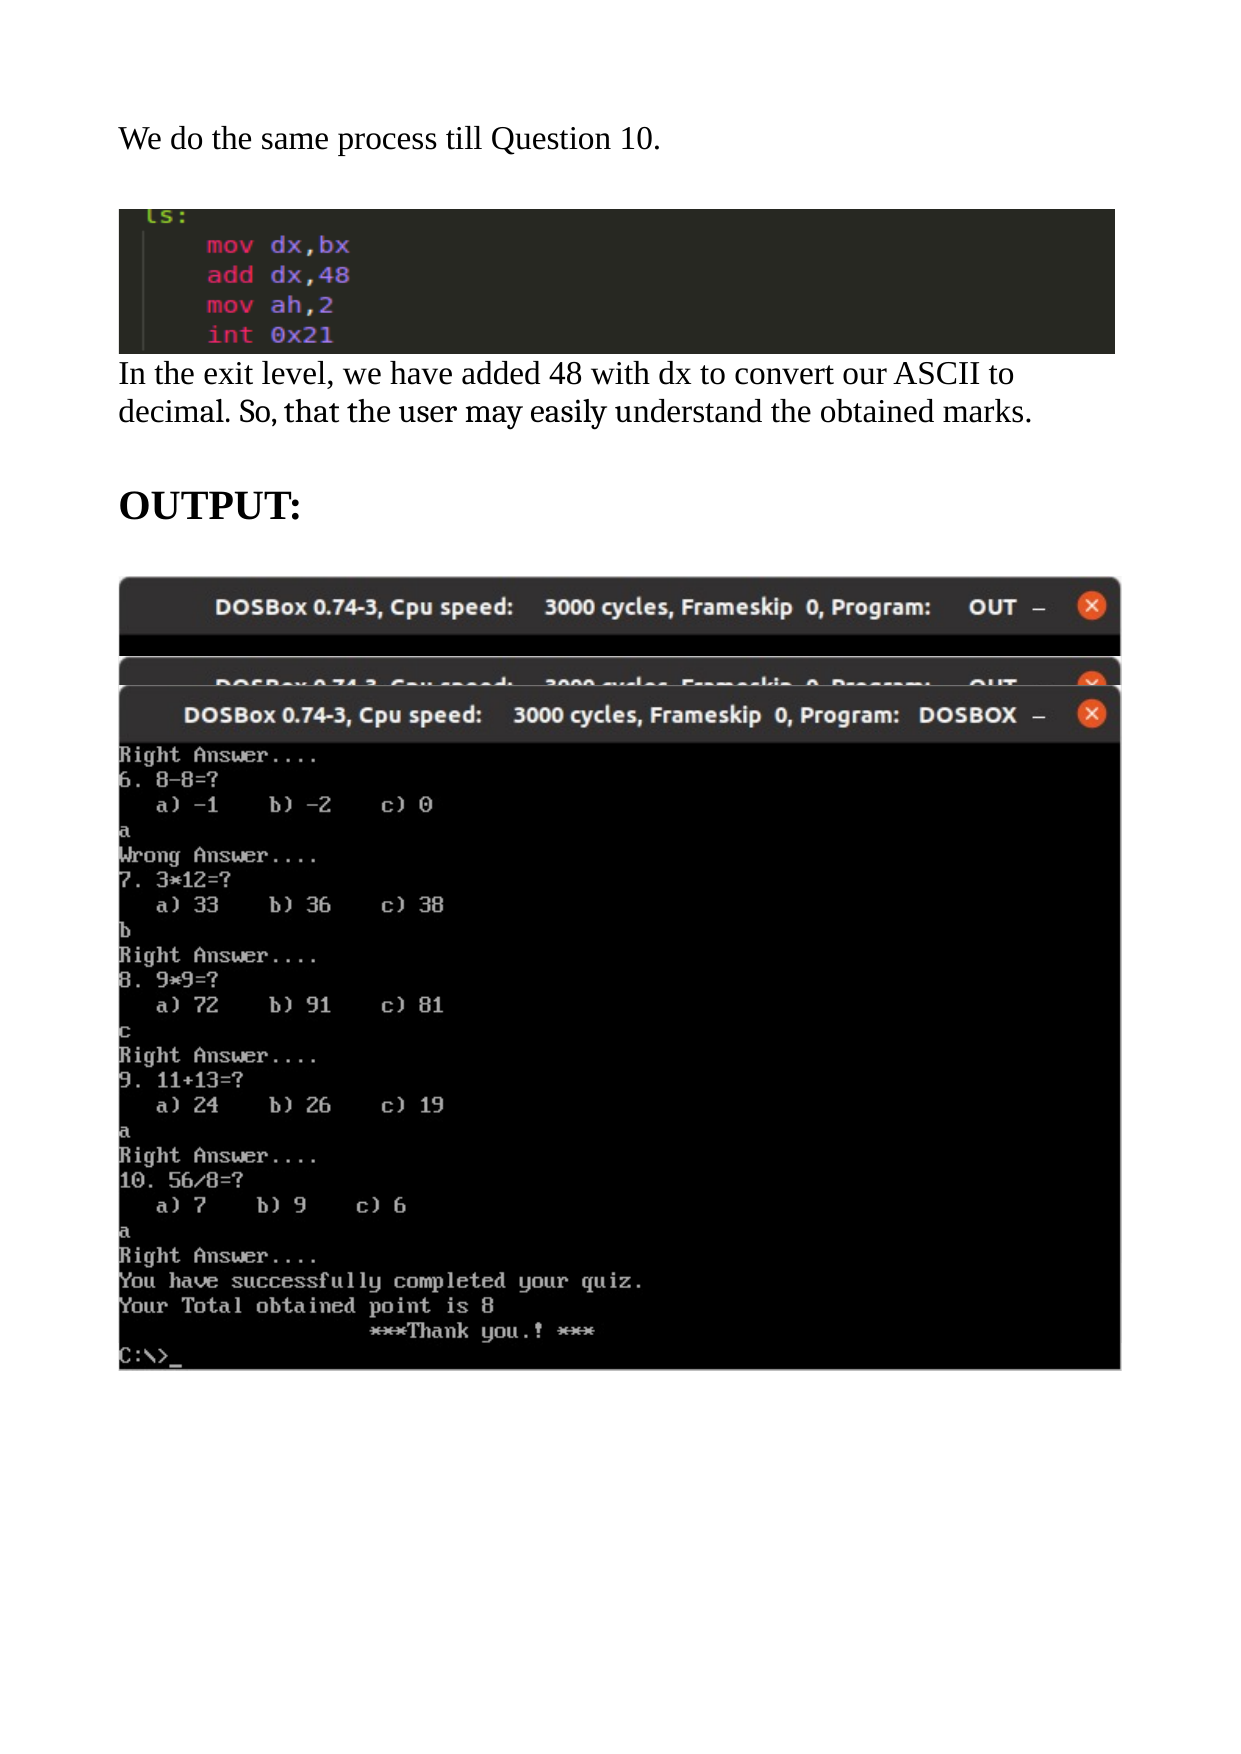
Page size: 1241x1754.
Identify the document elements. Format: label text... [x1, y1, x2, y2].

subtitle OUTPUT: [118, 481, 1122, 528]
subtitle In the exit level, we have added 48 with dx to convert our ASCII to decimal. So, that the user may easily understand the obtained marks. [118, 287, 1122, 431]
subtitle We do the same process till Question 10. [118, 118, 1122, 156]
